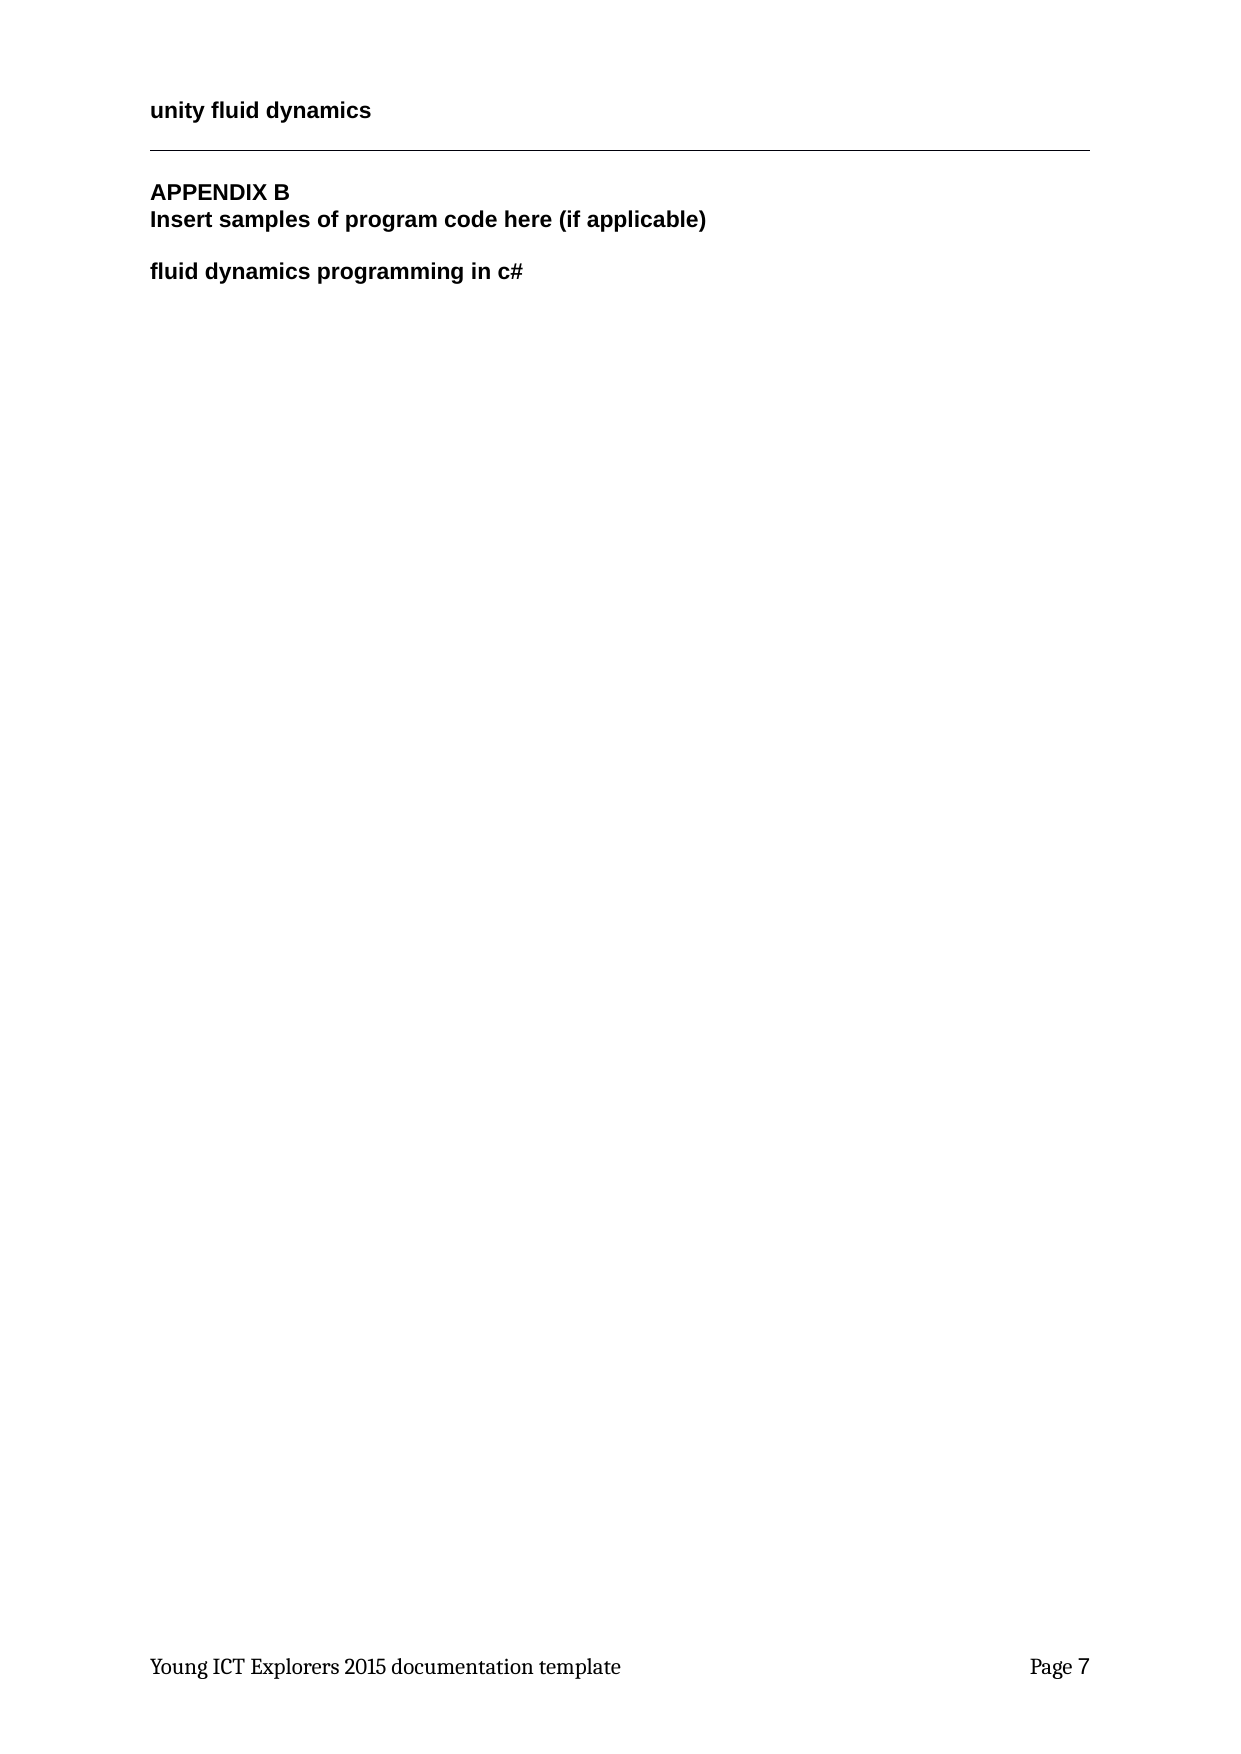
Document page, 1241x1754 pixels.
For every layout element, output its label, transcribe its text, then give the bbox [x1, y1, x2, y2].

subtitle APPENDIX B [150, 179, 1090, 206]
subtitle unity fluid dynamics [150, 97, 1090, 123]
text fluid dynamics programming in c# [150, 258, 1090, 285]
subtitle Insert samples of program code here (if applicable) [150, 206, 1090, 232]
